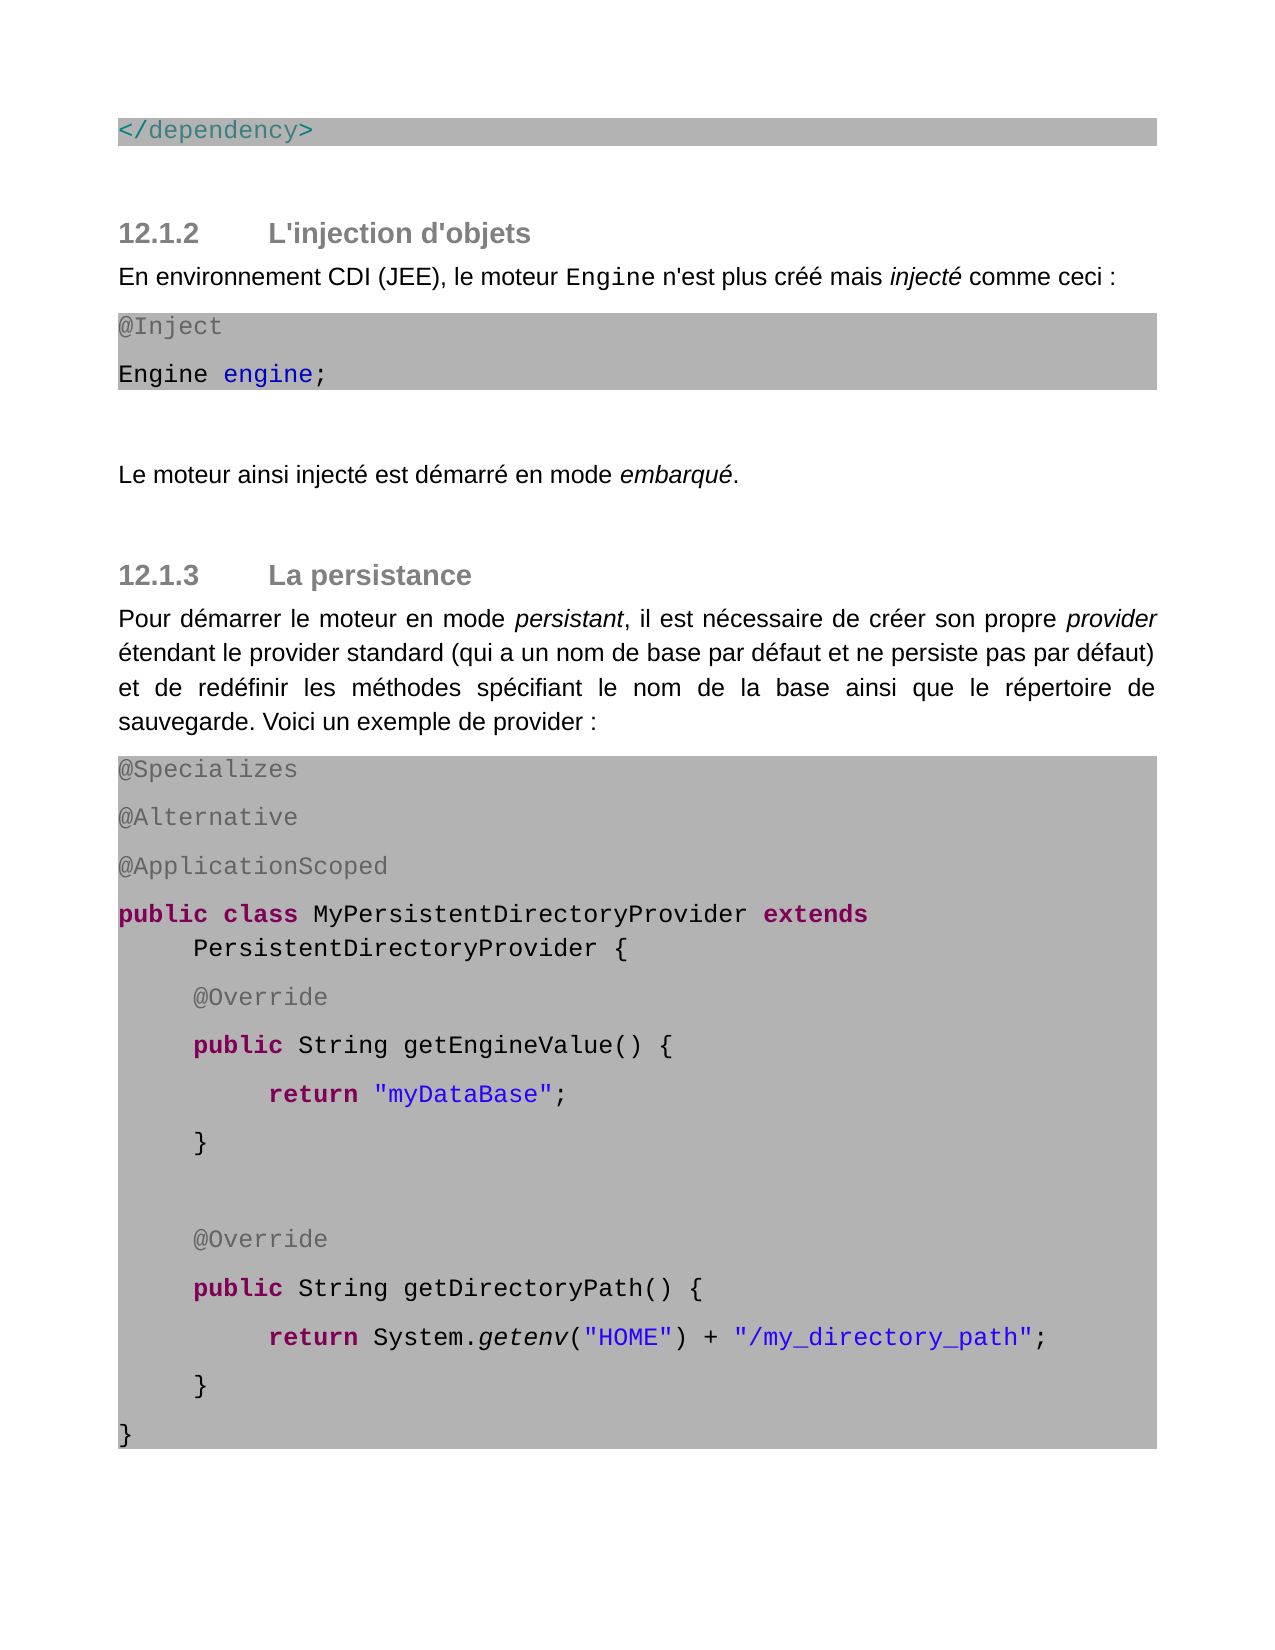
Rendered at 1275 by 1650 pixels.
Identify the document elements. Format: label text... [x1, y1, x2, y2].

text } [118, 1130, 1157, 1158]
text return "myDataBase"; [118, 1081, 1157, 1110]
text return System.getenv("HOME") + "/my_directory_path"; [118, 1324, 1157, 1352]
text En environnement CDI (JEE), le moteur Engine n'est plus créé mais injecté comme ceci : [118, 262, 1157, 293]
text Pour démarrer le moteur en mode persistant, il est nécessaire de créer son propre provider étendant le provider standard (qui a un nom de base par défaut et ne persiste pas par défaut) et de redéfinir les méthodes spécifiant le nom de la base ainsi que le répertoire de sauvegarde. Voici un exemple de provider : [118, 604, 1157, 736]
text public class MyPersistentDirectoryProvider extends PersistentDirectoryProvider { [118, 902, 1157, 964]
text public String getEngineValue() { [118, 1033, 1157, 1061]
text @Override [118, 1227, 1157, 1255]
text @Inject [118, 313, 1157, 342]
text Le moteur ainsi injecté est démarré en mode embarqué. [118, 459, 1157, 488]
text </dependency> [118, 118, 1157, 146]
text } [118, 1373, 1157, 1401]
text public String getDirectoryPath() { [118, 1276, 1157, 1304]
text @Specializes [118, 756, 1157, 784]
text @Alternative [118, 805, 1157, 833]
text @ApplicationScoped [118, 853, 1157, 882]
text @Override [118, 984, 1157, 1013]
subtitle L'injection d'objets [118, 216, 1157, 249]
text } [118, 1421, 1157, 1449]
text Engine engine; [118, 362, 1157, 390]
subtitle La persistance [118, 558, 1157, 591]
